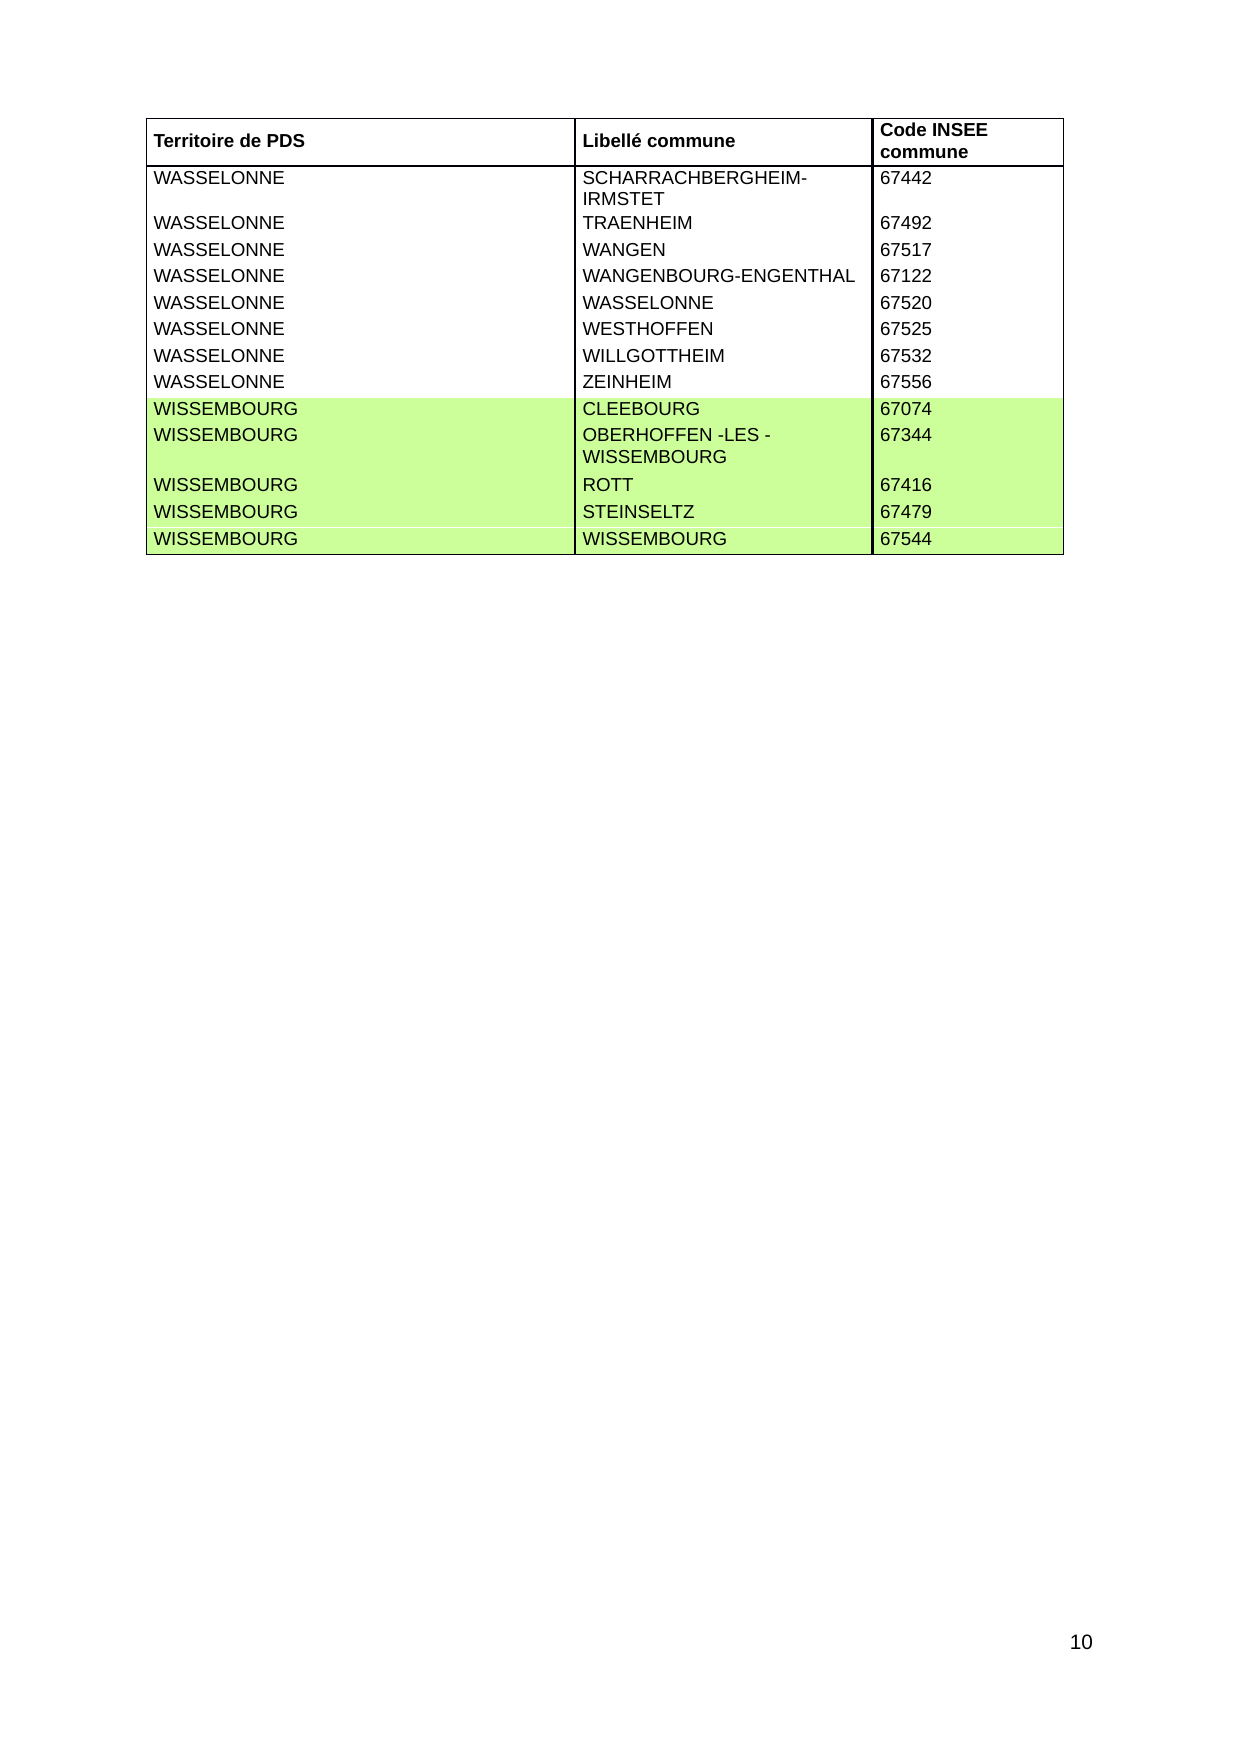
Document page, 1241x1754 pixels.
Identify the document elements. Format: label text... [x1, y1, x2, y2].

table_cell 67520 [874, 291, 1063, 318]
table_cell 67479 [874, 501, 1063, 527]
table_cell WANGENBOURG-ENGENTHAL [576, 265, 871, 291]
table_cell 67532 [874, 345, 1063, 371]
table_cell WASSELONNE [576, 291, 871, 318]
table_cell WISSEMBOURG [576, 528, 871, 554]
table_cell WASSELONNE [147, 265, 574, 291]
table_cell OBERHOFFEN -LES -WISSEMBOURG [576, 424, 871, 474]
table_cell 67556 [874, 371, 1063, 398]
table_cell WESTHOFFEN [576, 318, 871, 344]
table_cell 67442 [874, 167, 1063, 212]
table_cell WISSEMBOURG [147, 398, 574, 424]
table_cell WISSEMBOURG [147, 501, 574, 527]
table_cell 67122 [874, 265, 1063, 291]
table_cell WASSELONNE [147, 291, 574, 318]
table_cell 67544 [874, 528, 1063, 554]
table_cell Code INSEE commune [874, 119, 1063, 164]
table_cell ZEINHEIM [576, 371, 871, 398]
table_cell WISSEMBOURG [147, 528, 574, 554]
table_cell WASSELONNE [147, 371, 574, 398]
table_cell Territoire de PDS [147, 119, 574, 164]
table_cell CLEEBOURG [576, 398, 871, 424]
table_cell WISSEMBOURG [147, 474, 574, 501]
table_cell Libellé commune [576, 119, 871, 164]
table_cell 67525 [874, 318, 1063, 344]
table_cell ROTT [576, 474, 871, 501]
table_cell SCHARRACHBERGHEIM-IRMSTET [576, 167, 871, 212]
table_cell WASSELONNE [147, 167, 574, 212]
table_cell 67416 [874, 474, 1063, 501]
table_cell STEINSELTZ [576, 501, 871, 527]
table_cell WASSELONNE [147, 238, 574, 265]
table_cell WANGEN [576, 238, 871, 265]
table_cell 67517 [874, 238, 1063, 265]
table_cell TRAENHEIM [576, 212, 871, 238]
table_cell WASSELONNE [147, 212, 574, 238]
table_cell WASSELONNE [147, 345, 574, 371]
table_cell WILLGOTTHEIM [576, 345, 871, 371]
table_cell 67074 [874, 398, 1063, 424]
table_cell WASSELONNE [147, 318, 574, 344]
table_cell WISSEMBOURG [147, 424, 574, 474]
table_cell 67492 [874, 212, 1063, 238]
table_cell 67344 [874, 424, 1063, 474]
